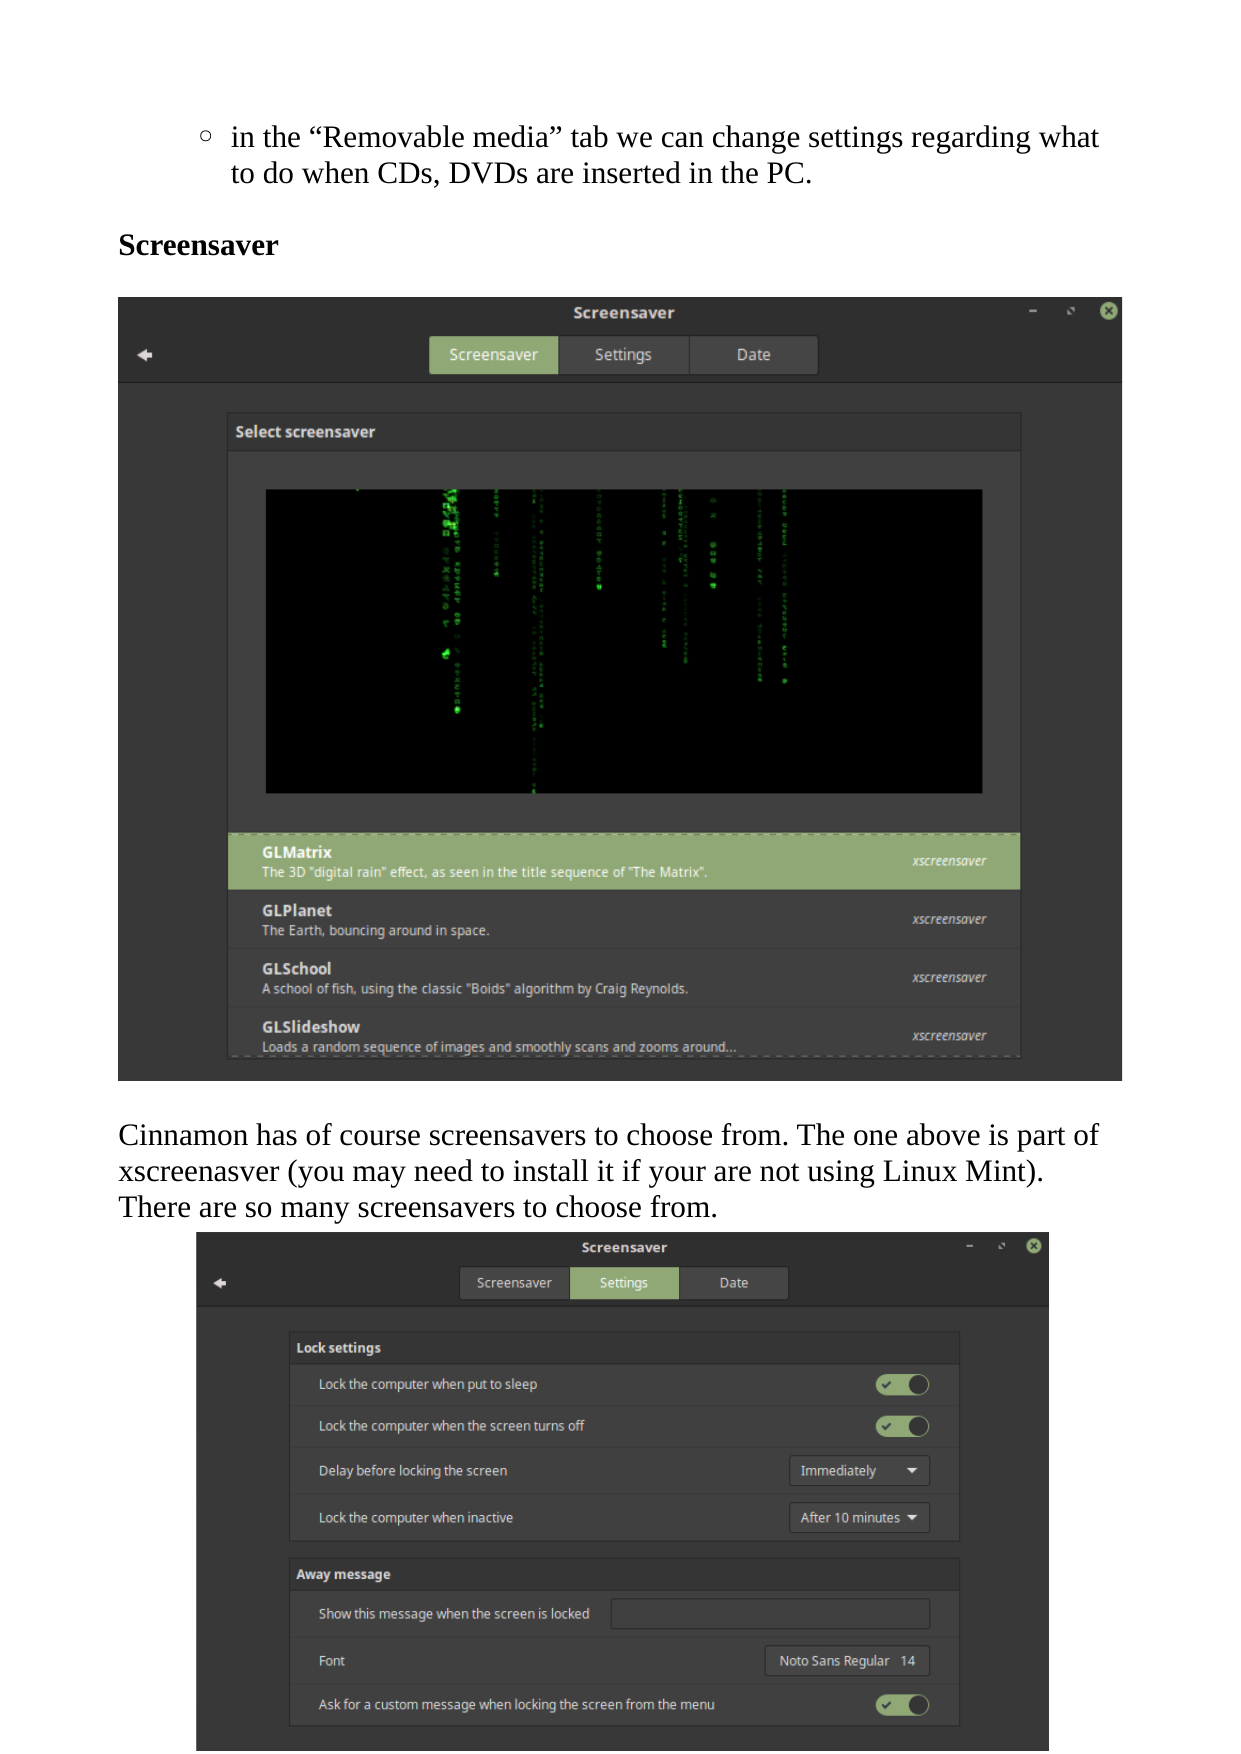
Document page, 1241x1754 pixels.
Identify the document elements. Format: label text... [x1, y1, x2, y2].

picture [196, 1232, 1049, 1751]
text Screensaver [118, 226, 1122, 262]
picture [118, 297, 1123, 1081]
text Cinnamon has of course screensavers to choose from. The one above is part of xscreenasver (you may need to install it if your are not using Linux Mint). There are so many screensavers to choose from. [118, 1116, 1122, 1224]
list in the “Removable media” tab we can change settings regarding what to do when CDs, DVDs are inserted in the PC. [193, 118, 1122, 190]
